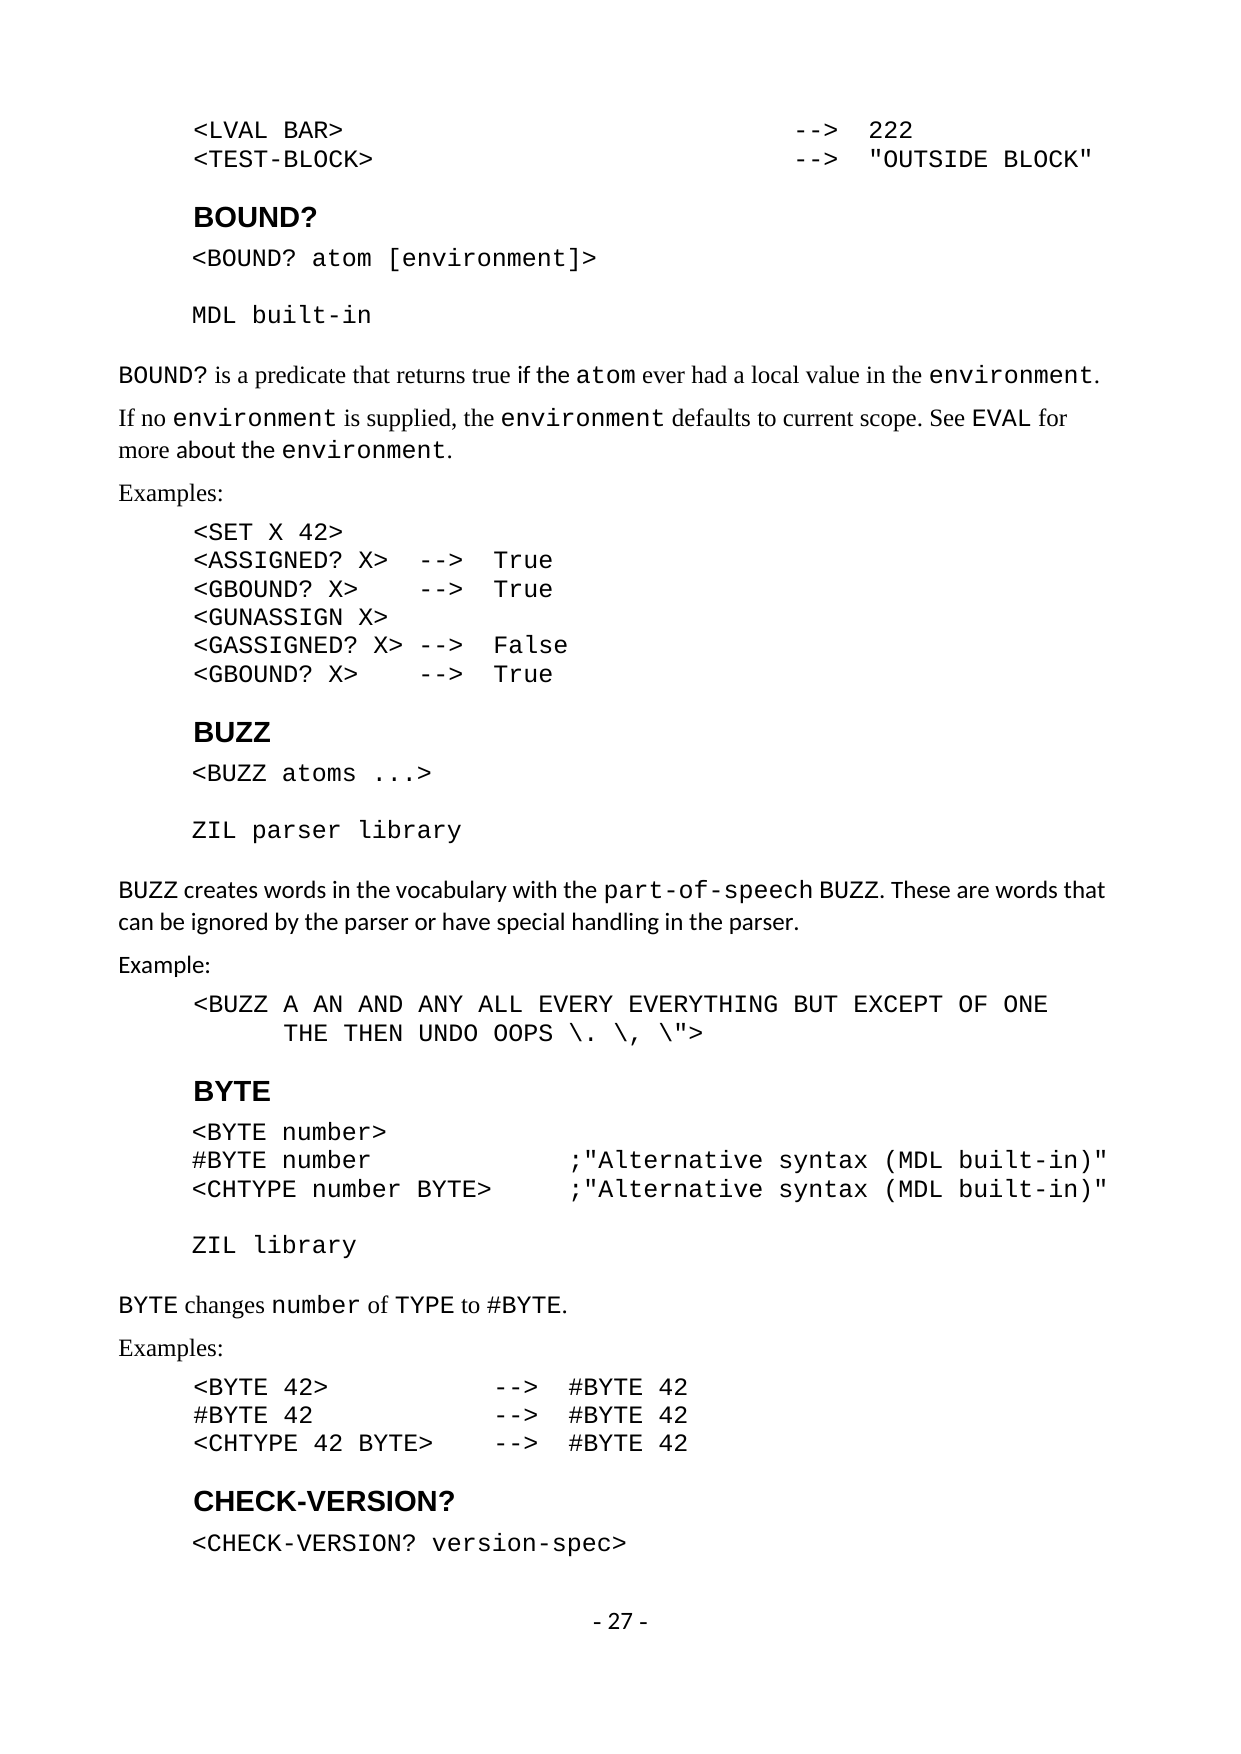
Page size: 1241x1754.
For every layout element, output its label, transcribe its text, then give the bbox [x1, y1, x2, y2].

subtitle BOUND? [118, 200, 1122, 233]
text <SET X 42> <ASSIGNED? X> --> True <GBOUND? X> --> True <GUNASSIGN X> <GASSIGNED? X> --> False <GBOUND? X> --> True [118, 520, 1122, 690]
subtitle BYTE [118, 1074, 1122, 1107]
text <BOUND? atom [environment]> [192, 246, 1122, 274]
text BOUND? is a predicate that returns true if the atom ever had a local value in the environment. [118, 359, 1122, 391]
text MDL built-in [192, 302, 1122, 331]
text Examples: [118, 1333, 1122, 1362]
text <BYTE number> #BYTE number ;"Alternative syntax (MDL built-in)" <CHTYPE number BYTE> ;"Alternative syntax (MDL built-in)" [192, 1120, 1122, 1205]
text <BYTE 42> --> #BYTE 42 #BYTE 42 --> #BYTE 42 <CHTYPE 42 BYTE> --> #BYTE 42 [118, 1374, 1122, 1459]
text ZIL parser library [192, 817, 1122, 846]
text Example: [118, 949, 1122, 979]
text Examples: [118, 478, 1122, 507]
subtitle CHECK-VERSION? [118, 1484, 1122, 1518]
text ZIL library [192, 1233, 1122, 1261]
text BUZZ creates words in the vocabulary with the part-of-speech BUZZ. These are words that can be ignored by the parser or have special handling in the parser. [118, 874, 1122, 936]
text <LVAL BAR> --> 222 <TEST-BLOCK> --> "OUTSIDE BLOCK" [118, 118, 1122, 175]
text If no environment is supplied, the environment defaults to current scope. See EVAL for more about the environment. [118, 403, 1122, 466]
text <BUZZ A AN AND ANY ALL EVERY EVERYTHING BUT EXCEPT OF ONE THE THEN UNDO OOPS \. \, \"> [118, 992, 1122, 1049]
subtitle BUZZ [118, 715, 1122, 748]
text <CHECK-VERSION? version-spec> [192, 1530, 1122, 1559]
text BYTE changes number of TYPE to #BYTE. [118, 1290, 1122, 1321]
text <BUZZ atoms ...> [192, 761, 1122, 789]
